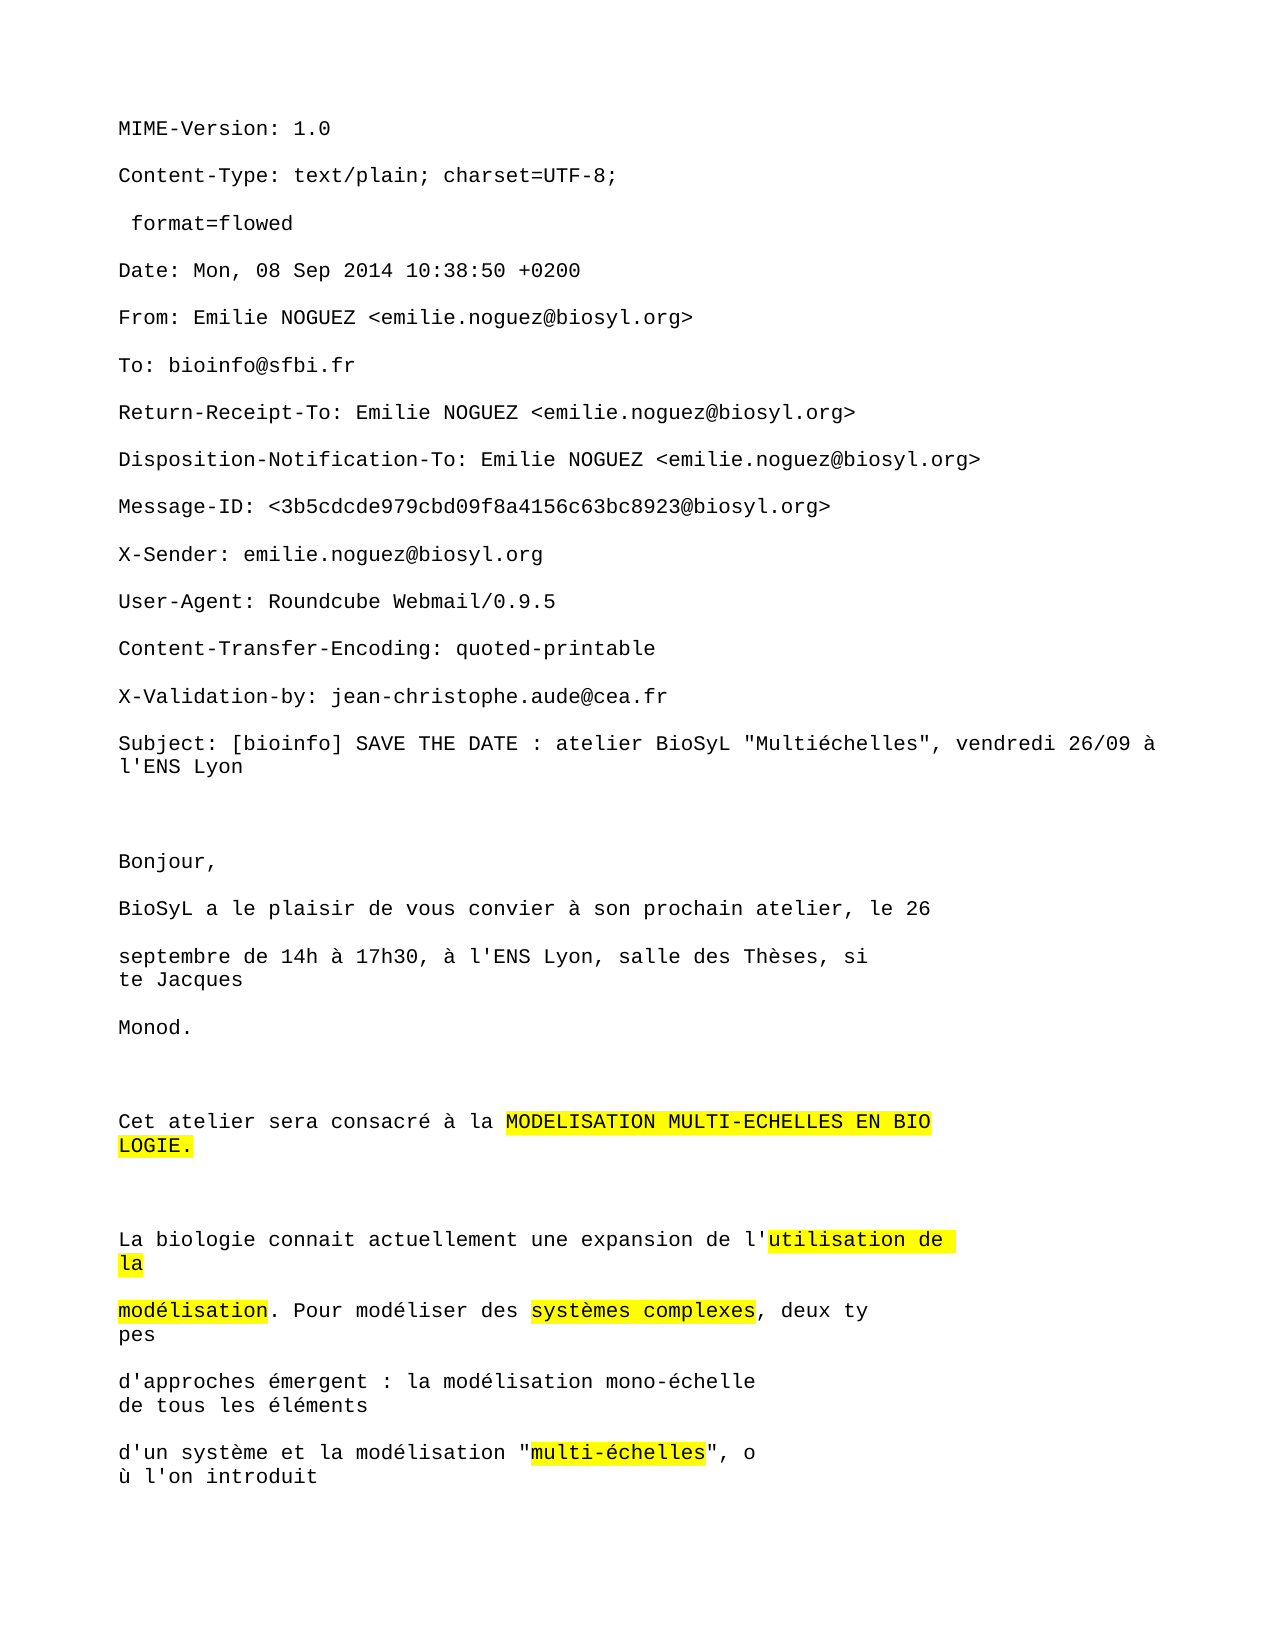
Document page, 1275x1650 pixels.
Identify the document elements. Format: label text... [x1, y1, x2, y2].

text La biologie connait actuellement une expansion de l'utilisation de [118, 1229, 1157, 1253]
text From: Emilie NOGUEZ <emilie.noguez@biosyl.org> [118, 307, 1157, 331]
text Content-Transfer-Encoding: quoted-printable [118, 638, 1157, 662]
text septembre de 14h à 17h30, à l'ENS Lyon, salle des Thèses, si [118, 946, 1157, 969]
text Monod. [118, 1017, 1157, 1040]
text pes [118, 1324, 1157, 1348]
text Cet atelier sera consacré à la MODELISATION MULTI-ECHELLES EN BIO [118, 1111, 1157, 1135]
text To: bioinfo@sfbi.fr [118, 354, 1157, 378]
text LOGIE. [118, 1135, 1157, 1158]
text Content-Type: text/plain; charset=UTF-8; [118, 165, 1157, 189]
text d'un système et la modélisation "multi-échelles", o [118, 1442, 1157, 1466]
text X-Validation-by: jean-christophe.aude@cea.fr [118, 686, 1157, 709]
text te Jacques [118, 969, 1157, 993]
text Return-Receipt-To: Emilie NOGUEZ <emilie.noguez@biosyl.org> [118, 402, 1157, 426]
text format=flowed [118, 213, 1157, 236]
text la [118, 1253, 1157, 1277]
text de tous les éléments [118, 1395, 1157, 1419]
text User-Agent: Roundcube Webmail/0.9.5 [118, 591, 1157, 615]
text Message-ID: <3b5cdcde979cbd09f8a4156c63bc8923@biosyl.org> [118, 496, 1157, 520]
text modélisation. Pour modéliser des systèmes complexes, deux ty [118, 1300, 1157, 1324]
text d'approches émergent : la modélisation mono-échelle [118, 1371, 1157, 1395]
text Disposition-Notification-To: Emilie NOGUEZ <emilie.noguez@biosyl.org> [118, 449, 1157, 473]
text BioSyL a le plaisir de vous convier à son prochain atelier, le 26 [118, 898, 1157, 922]
text MIME-Version: 1.0 [118, 118, 1157, 142]
text X-Sender: emilie.noguez@biosyl.org [118, 544, 1157, 567]
text Date: Mon, 08 Sep 2014 10:38:50 +0200 [118, 260, 1157, 284]
text Subject: [bioinfo] SAVE THE DATE : atelier BioSyL "Multiéchelles", vendredi 26/09 à l'ENS Lyon [118, 733, 1157, 780]
text ù l'on introduit [118, 1466, 1157, 1489]
text Bonjour, [118, 851, 1157, 875]
